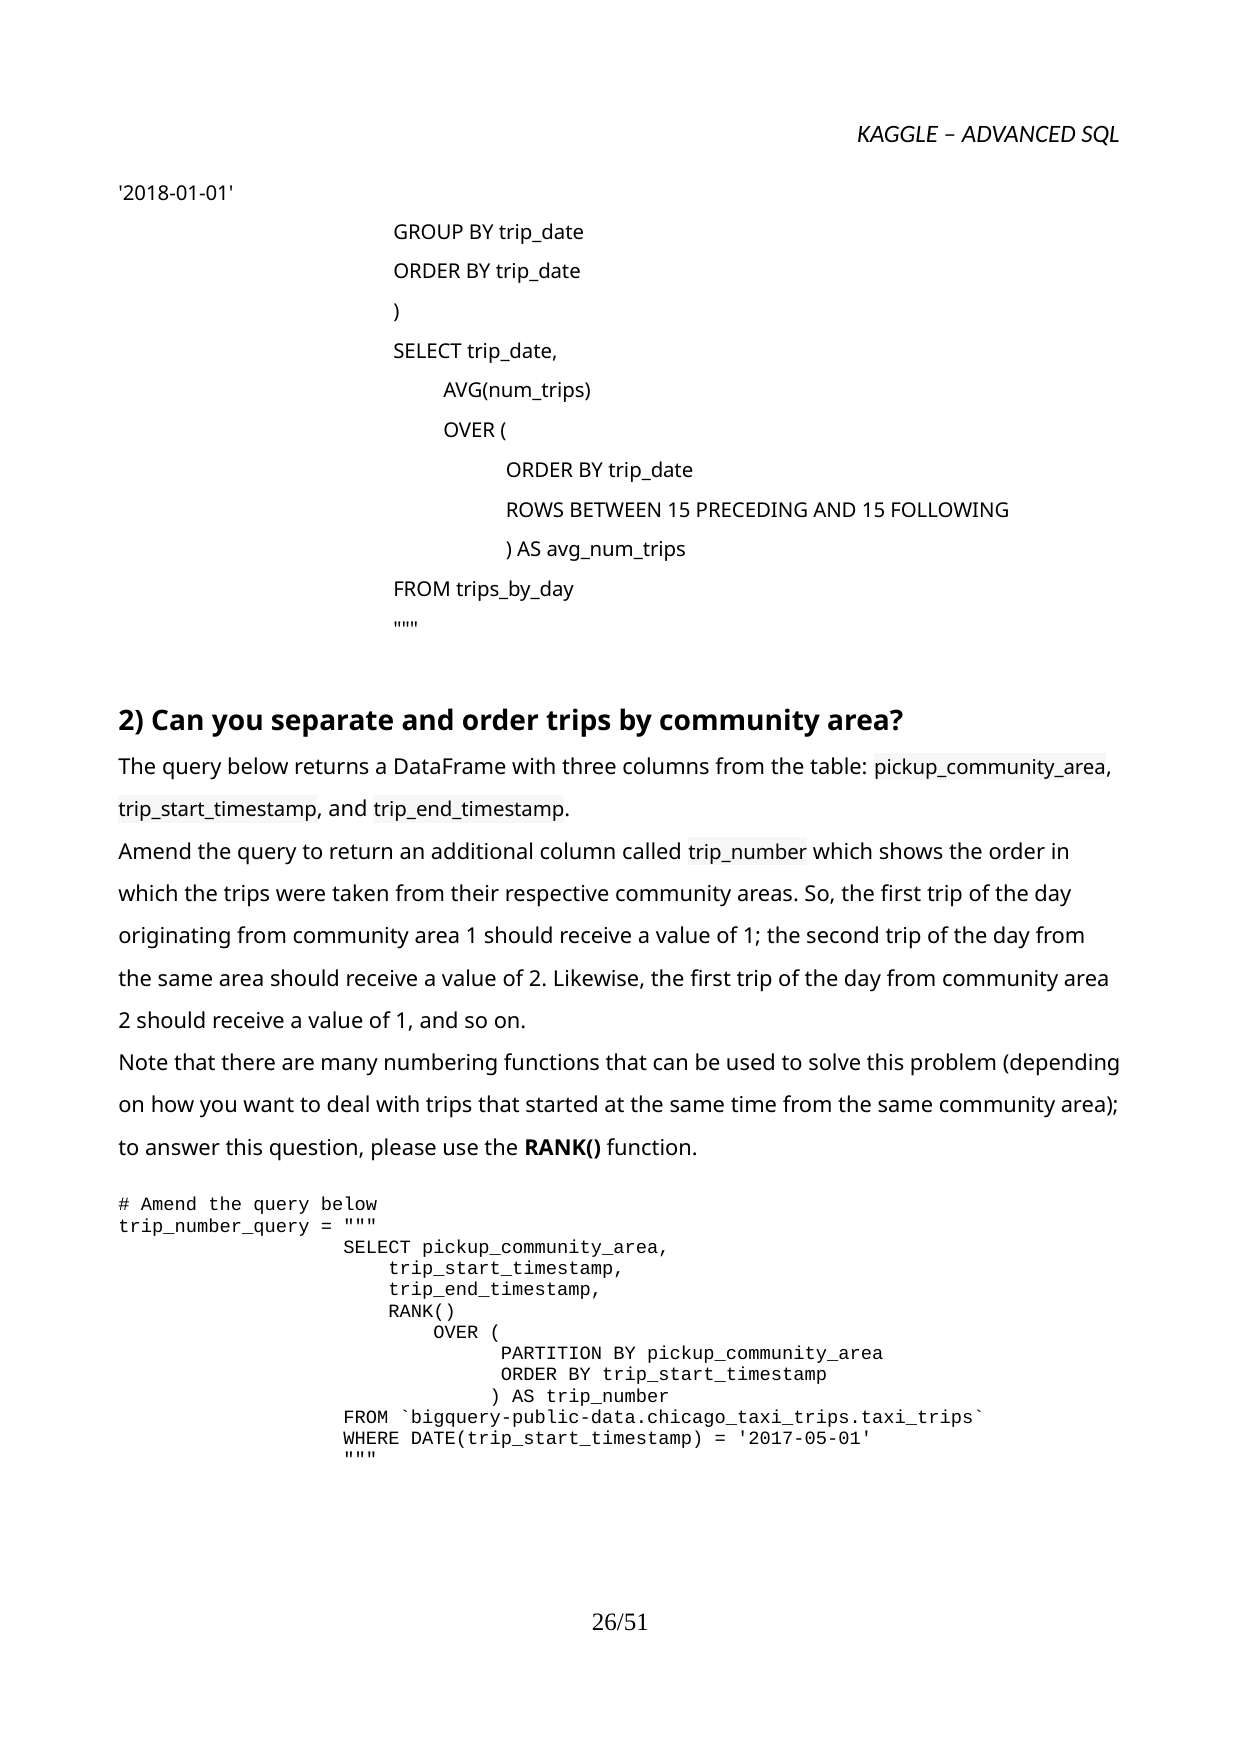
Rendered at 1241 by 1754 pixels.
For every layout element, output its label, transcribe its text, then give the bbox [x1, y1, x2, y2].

text SELECT pickup_community_area, [118, 1238, 1122, 1259]
text OVER ( [118, 416, 1122, 444]
text AVG(num_trips) [118, 376, 1122, 404]
text # Amend the query below [118, 1195, 1122, 1216]
text trip_number_query = """ [118, 1216, 1122, 1238]
text Amend the query to return an additional column called trip_number which shows the order in which the trips were taken from their respective community areas. So, the first trip of the day originating from community area 1 should receive a value of 1; the second trip of the day from the same area should receive a value of 2. Likewise, the first trip of the day from community area 2 should receive a value of 1, and so on. [118, 836, 1122, 1034]
text PARTITION BY pickup_community_area [118, 1344, 1122, 1365]
text Note that there are many numbering functions that can be used to solve this problem (depending on how you want to deal with trips that started at the same time from the same community area); to answer this question, please use the RANK() function. [118, 1047, 1122, 1161]
text ORDER BY trip_start_timestamp [118, 1365, 1122, 1386]
text FROM `bigquery-public-data.chicago_taxi_trips.taxi_trips` [118, 1408, 1122, 1429]
text """ [118, 614, 1122, 642]
text trip_end_timestamp, [118, 1280, 1122, 1301]
text ROWS BETWEEN 15 PRECEDING AND 15 FOLLOWING [118, 495, 1122, 523]
text FROM trips_by_day [118, 574, 1122, 603]
text GROUP BY trip_date [118, 217, 1122, 245]
subtitle 2) Can you separate and order trips by community area? [118, 700, 1122, 738]
text The query below returns a DataFrame with three columns from the table: pickup_community_area, trip_start_timestamp, and trip_end_timestamp. [118, 751, 1122, 823]
text SELECT trip_date, [118, 336, 1122, 364]
text """ [118, 1450, 1122, 1471]
text ) AS avg_num_trips [118, 535, 1122, 563]
text '2018-01-01' [118, 178, 1122, 206]
text trip_start_timestamp, [118, 1259, 1122, 1280]
text ) [118, 297, 1122, 325]
text WHERE DATE(trip_start_timestamp) = '2017-05-01' [118, 1429, 1122, 1450]
text ORDER BY trip_date [118, 257, 1122, 285]
text OVER ( [118, 1323, 1122, 1344]
text ) AS trip_number [118, 1386, 1122, 1408]
text RANK() [118, 1301, 1122, 1323]
text ORDER BY trip_date [118, 456, 1122, 483]
